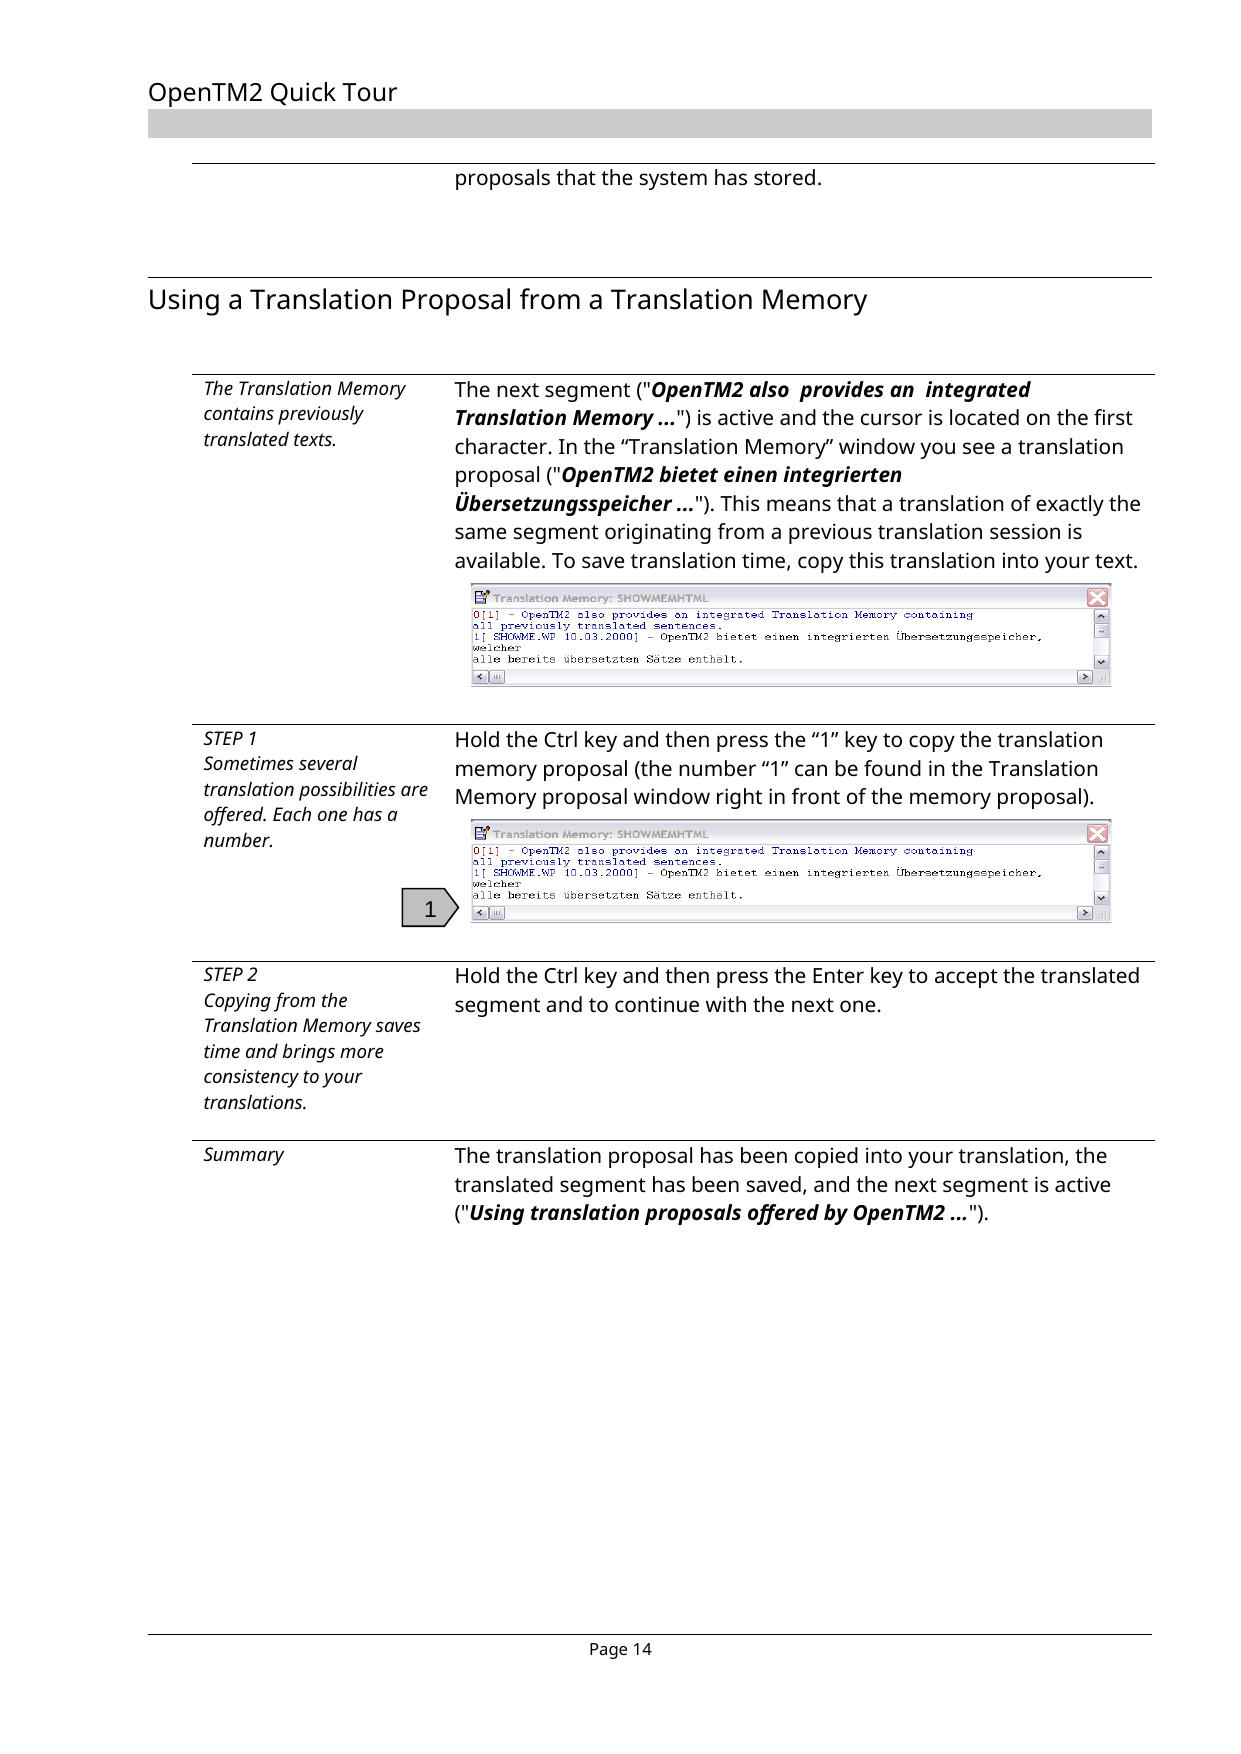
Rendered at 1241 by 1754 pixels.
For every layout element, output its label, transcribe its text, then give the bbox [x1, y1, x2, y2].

table_header The next segment ("OpenTM2 also provides an integrated Translation Memory ...") is active and the cursor is located on the first character. In the “Translation Memory” window you see a translation proposal ("OpenTM2 bietet einen integrierten Übersetzungsspeicher ..."). This means that a translation of exactly the same segment originating from a previous translation session is available. To save translation time, copy this translation into your text. [443, 375, 1155, 724]
picture [470, 583, 1112, 687]
table_cell Summary [192, 1141, 443, 1255]
table_cell STEP 1 Sometimes several translation possibilities are offered. Each one has a number. [192, 725, 443, 961]
table_cell Hold the Ctrl key and then press the “1” key to copy the translation memory proposal (the number “1” can be found in the Translation Memory proposal window right in front of the memory proposal). [443, 725, 1155, 961]
table_cell The translation proposal has been copied into your translation, the translated segment has been saved, and the next segment is active ("Using translation proposals offered by OpenTM2 ..."). [443, 1141, 1155, 1255]
table_cell Hold the Ctrl key and then press the Enter key to accept the translated segment and to continue with the next one. [443, 962, 1155, 1140]
subtitle Using a Translation Proposal from a Translation Memory [148, 278, 1152, 317]
table_header The Translation Memory contains previously translated texts. [192, 375, 443, 724]
table_cell STEP 2 Copying from the Translation Memory saves time and brings more consistency to your translations. [192, 962, 443, 1140]
table_cell proposals that the system has stored. [443, 164, 1155, 220]
table_cell [192, 164, 443, 220]
picture [470, 819, 1112, 923]
